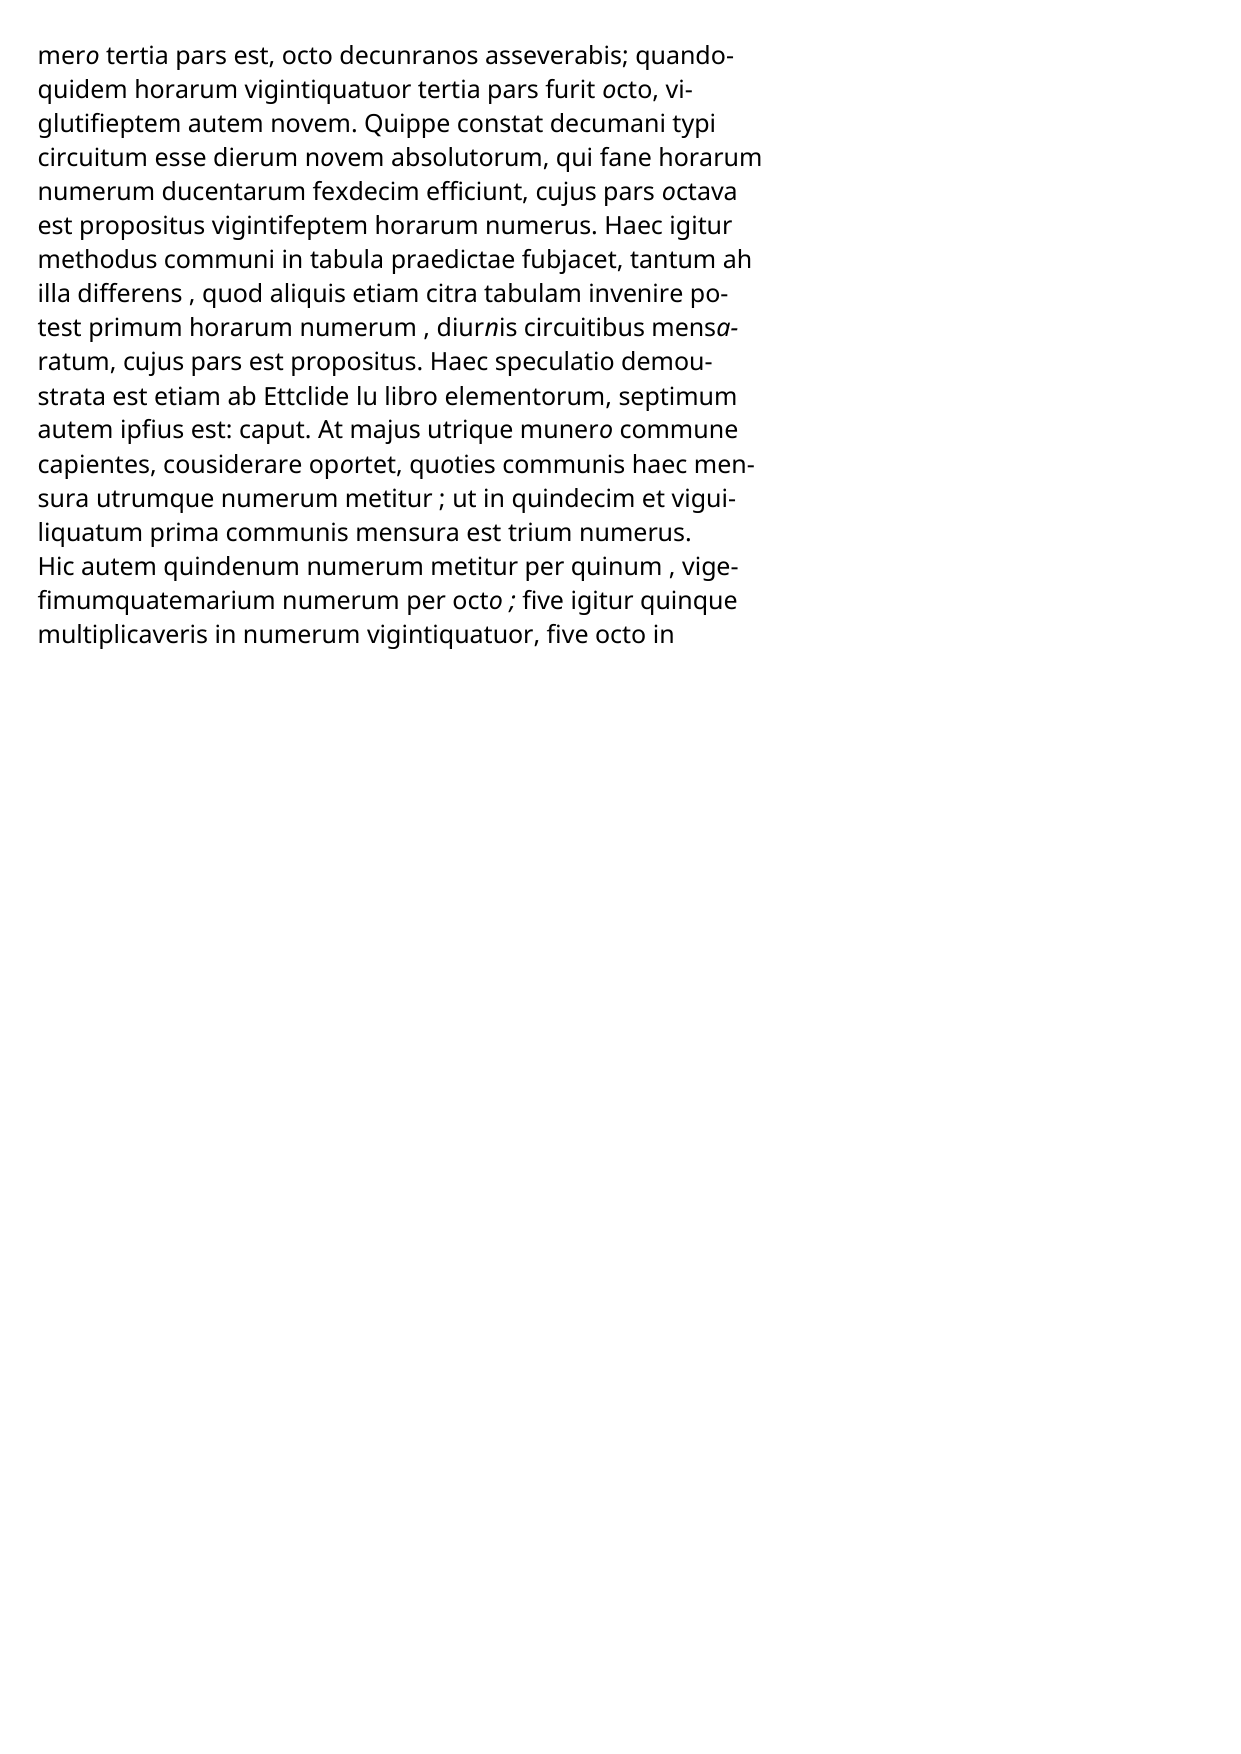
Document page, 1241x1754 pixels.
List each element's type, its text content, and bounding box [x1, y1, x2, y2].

text mero tertia pars est, octo decunranos asseverabis; quando- quidem horarum vigintiquatuor tertia pars furit octo, vi- glutifieptem autem novem. Quippe constat decumani typi circuitum esse dierum novem absolutorum, qui fane horarum numerum ducentarum fexdecim efficiunt, cujus pars octava est propositus vigintifeptem horarum numerus. Haec igitur methodus communi in tabula praedictae fubjacet, tantum ah illa differens , quod aliquis etiam citra tabulam invenire po- test primum horarum numerum , diurnis circuitibus mensa- ratum, cujus pars est propositus. Haec speculatio demou- strata est etiam ab Ettclide lu libro elementorum, septimum autem ipfius est: caput. At majus utrique munero commune capientes, cousiderare oportet, quoties communis haec men- sura utrumque numerum metitur ; ut in quindecim et vigui- liquatum prima communis mensura est trium numerus. Hic autem quindenum numerum metitur per quinum , vige- fimumquatemarium numerum per octo ; five igitur quinque multiplicaveris in numerum vigintiquatuor, five octo in [37, 37, 1203, 651]
